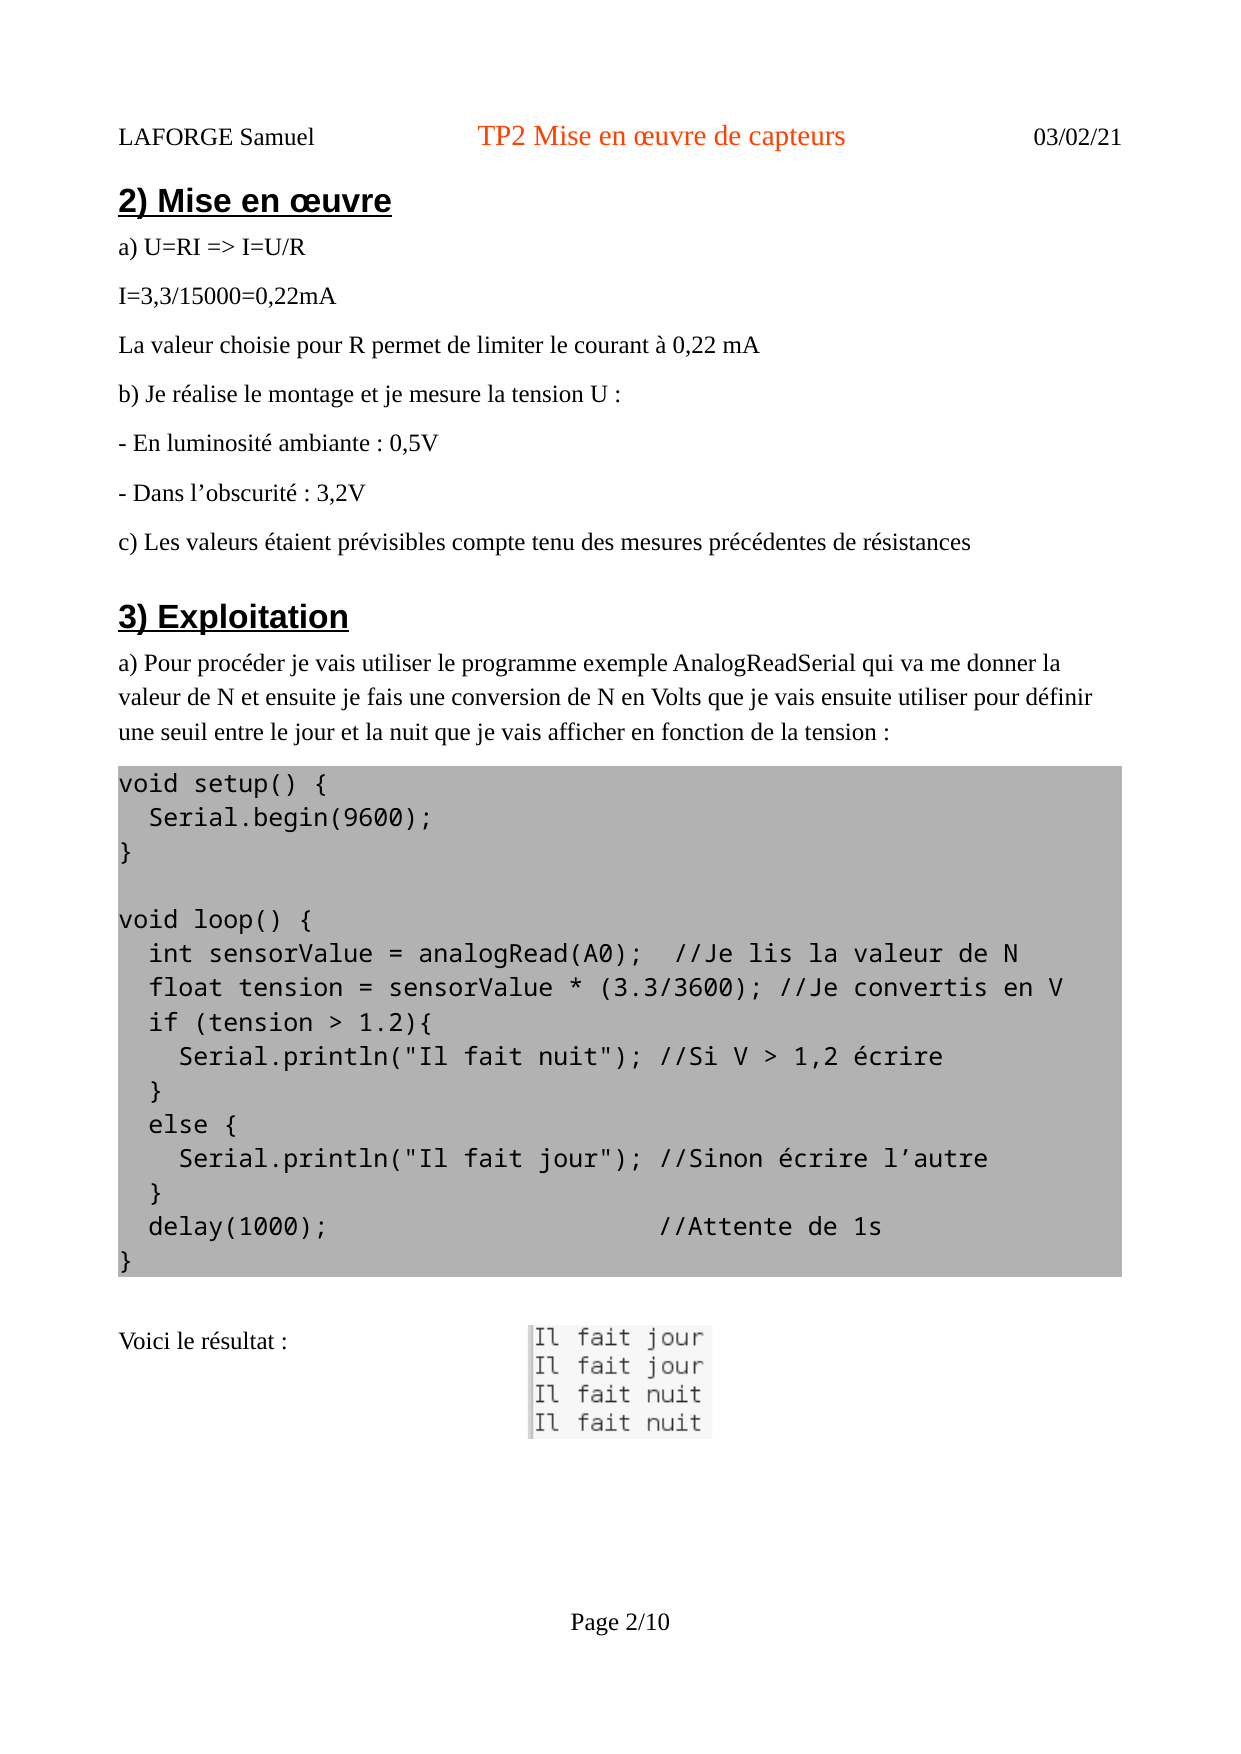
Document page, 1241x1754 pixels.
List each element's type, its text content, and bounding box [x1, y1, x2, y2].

text else { [118, 1106, 1122, 1140]
text if (tension > 1.2){ [118, 1004, 1122, 1038]
text } [118, 1174, 1122, 1208]
text a) U=RI => I=U/R [118, 232, 1122, 261]
picture [527, 1325, 713, 1439]
text Voici le résultat : [118, 1326, 527, 1354]
text La valeur choisie pour R permet de limiter le courant à 0,22 mA [118, 330, 1122, 359]
text I=3,3/15000=0,22mA [118, 281, 1122, 310]
text void setup() { [118, 766, 1122, 800]
text Serial.begin(9600); [118, 800, 1122, 834]
subtitle 2) Mise en œuvre [118, 181, 1122, 220]
text delay(1000); //Attente de 1s [118, 1208, 1122, 1243]
text int sensorValue = analogRead(A0); //Je lis la valeur de N [118, 936, 1122, 970]
text - En luminosité ambiante : 0,5V [118, 428, 1122, 457]
text Serial.println("Il fait nuit"); //Si V > 1,2 écrire [118, 1038, 1122, 1072]
text c) Les valeurs étaient prévisibles compte tenu des mesures précédentes de résistances [118, 527, 1122, 555]
text [713, 1326, 1122, 1354]
text b) Je réalise le montage et je mesure la tension U : [118, 379, 1122, 408]
text } [118, 834, 1122, 868]
text Serial.println("Il fait jour"); //Sinon écrire l’autre [118, 1140, 1122, 1174]
subtitle 3) Exploitation [118, 597, 1122, 635]
text } [118, 1243, 1122, 1277]
text float tension = sensorValue * (3.3/3600); //Je convertis en V [118, 970, 1122, 1004]
text void loop() { [118, 902, 1122, 936]
text } [118, 1072, 1122, 1106]
text - Dans l’obscurité : 3,2V [118, 478, 1122, 506]
text a) Pour procéder je vais utiliser le programme exemple AnalogReadSerial qui va me donner la valeur de N et ensuite je fais une conversion de N en Volts que je vais ensuite utiliser pour définir une seuil entre le jour et la nuit que je vais afficher en fonction de la tension : [118, 648, 1122, 745]
